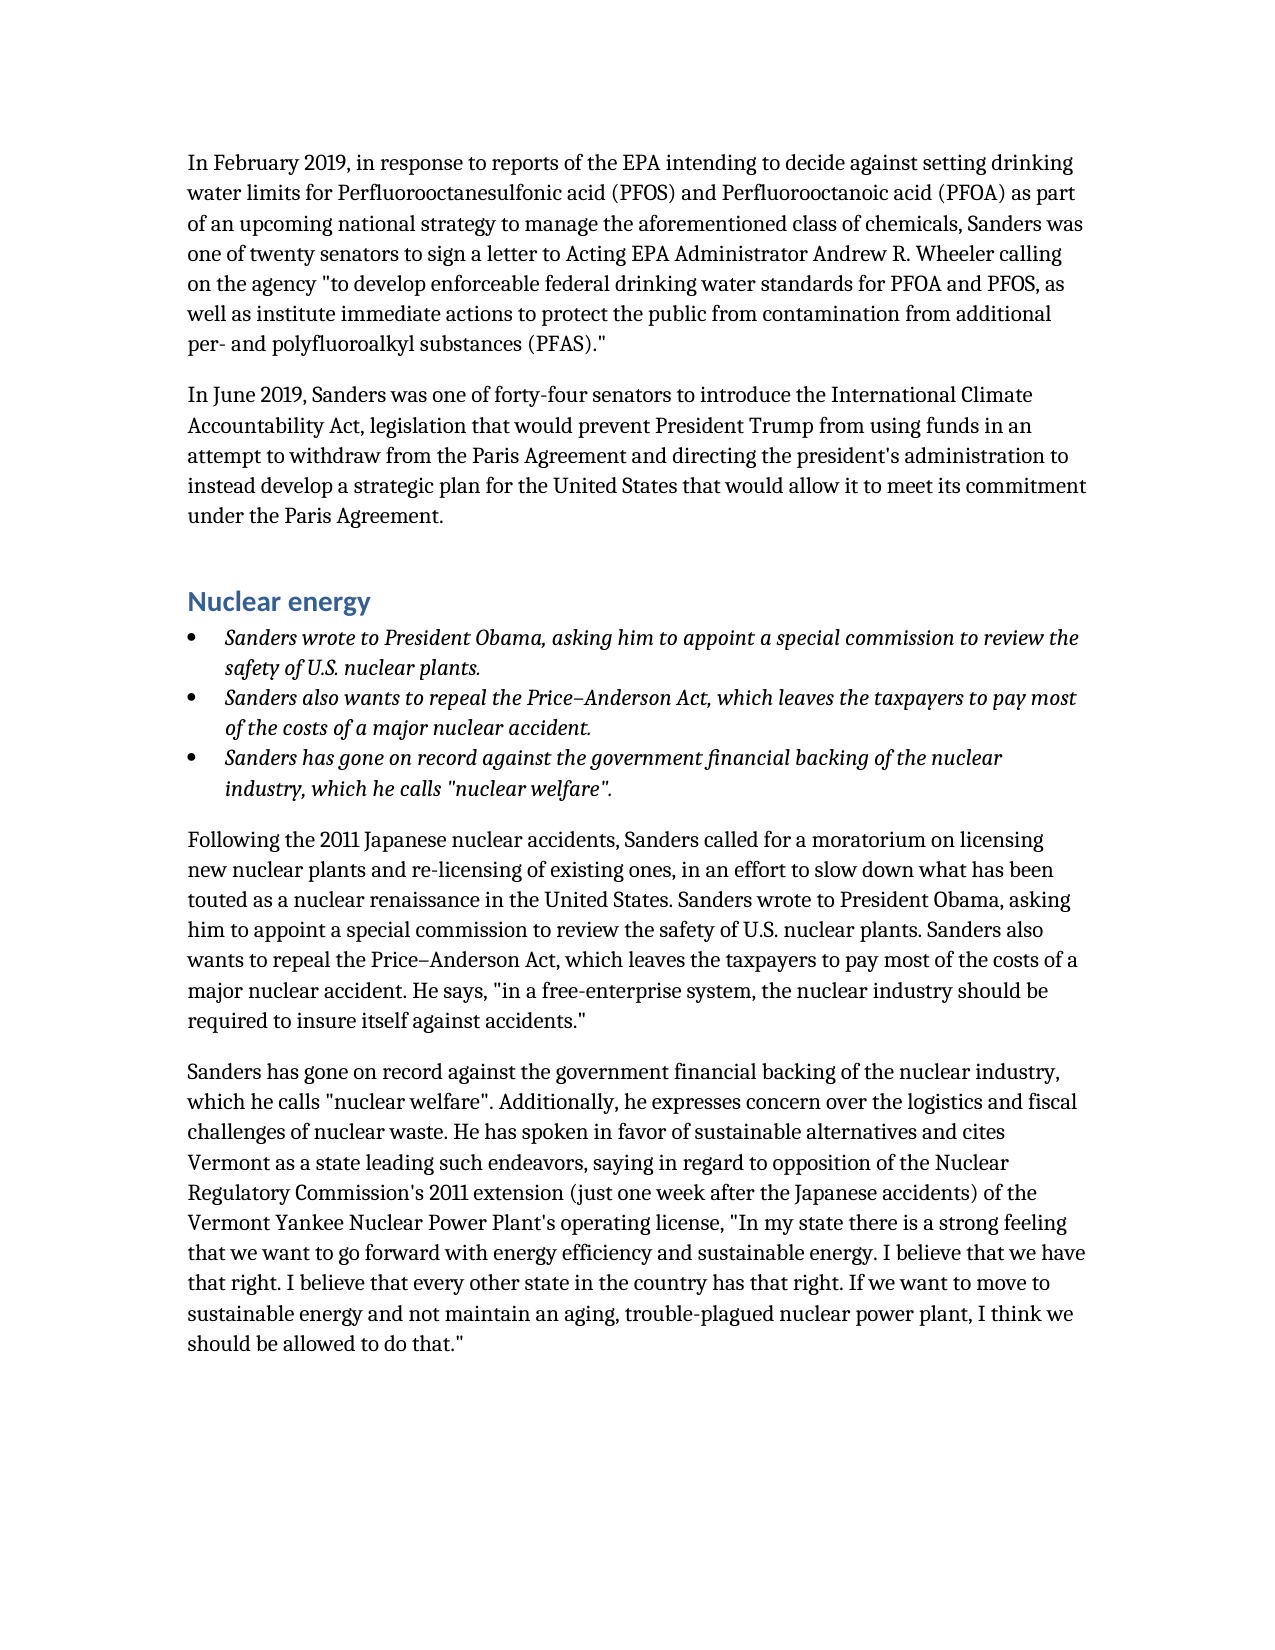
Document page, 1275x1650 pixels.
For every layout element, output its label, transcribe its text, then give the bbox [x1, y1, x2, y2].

list Sanders wrote to President Obama, asking him to appoint a special commission to review the safety of U.S. nuclear plants. [187, 624, 1087, 681]
text In June 2019, Sanders was one of forty-four senators to introduce the International Climate Accountability Act, legislation that would prevent President Trump from using funds in an attempt to withdraw from the Paris Agreement and directing the president's administration to instead develop a strategic plan for the United States that would allow it to meet its commitment under the Paris Agreement. [187, 382, 1087, 529]
text Sanders has gone on record against the government financial backing of the nuclear industry, which he calls "nuclear welfare". Additionally, he expresses concern over the logistics and fiscal challenges of nuclear waste. He has spoken in favor of sustainable alternatives and cites Vermont as a state leading such endeavors, saying in regard to opposition of the Nuclear Regulatory Commission's 2011 extension (just one week after the Japanese accidents) of the Vermont Yankee Nuclear Power Plant's operating license, "In my state there is a strong feeling that we want to go forward with energy efficiency and sustainable energy. I believe that we have that right. I believe that every other state in the country has that right. If we want to move to sustainable energy and not maintain an aging, trouble-plagued nuclear power plant, I think we should be allowed to do that." [187, 1059, 1087, 1357]
list Sanders has gone on record against the government financial backing of the nuclear industry, which he calls "nuclear welfare". [187, 745, 1087, 802]
text Following the 2011 Japanese nuclear accidents, Sanders called for a moratorium on licensing new nuclear plants and re-licensing of existing ones, in an effort to slow down what has been touted as a nuclear renaissance in the United States. Sanders wrote to President Obama, asking him to appoint a special commission to review the safety of U.S. nuclear plants. Sanders also wants to repeal the Price–Anderson Act, which leaves the taxpayers to pay most of the costs of a major nuclear accident. He says, "in a free-enterprise system, the nuclear industry should be required to insure itself against accidents." [187, 826, 1087, 1034]
list Sanders also wants to repeal the Price–Anderson Act, which leaves the taxpayers to pay most of the costs of a major nuclear accident. [187, 685, 1087, 741]
text In February 2019, in response to reports of the EPA intending to decide against setting drinking water limits for Perfluorooctanesulfonic acid (PFOS) and Perfluorooctanoic acid (PFOA) as part of an upcoming national strategy to manage the aforementioned class of chemicals, Sanders was one of twenty senators to sign a letter to Acting EPA Administrator Andrew R. Wheeler calling on the agency "to develop enforceable federal drinking water standards for PFOA and PFOS, as well as institute immediate actions to protect the public from contamination from additional per- and polyfluoroalkyl substances (PFAS)." [187, 150, 1087, 358]
subtitle Nuclear energy [187, 583, 1087, 619]
